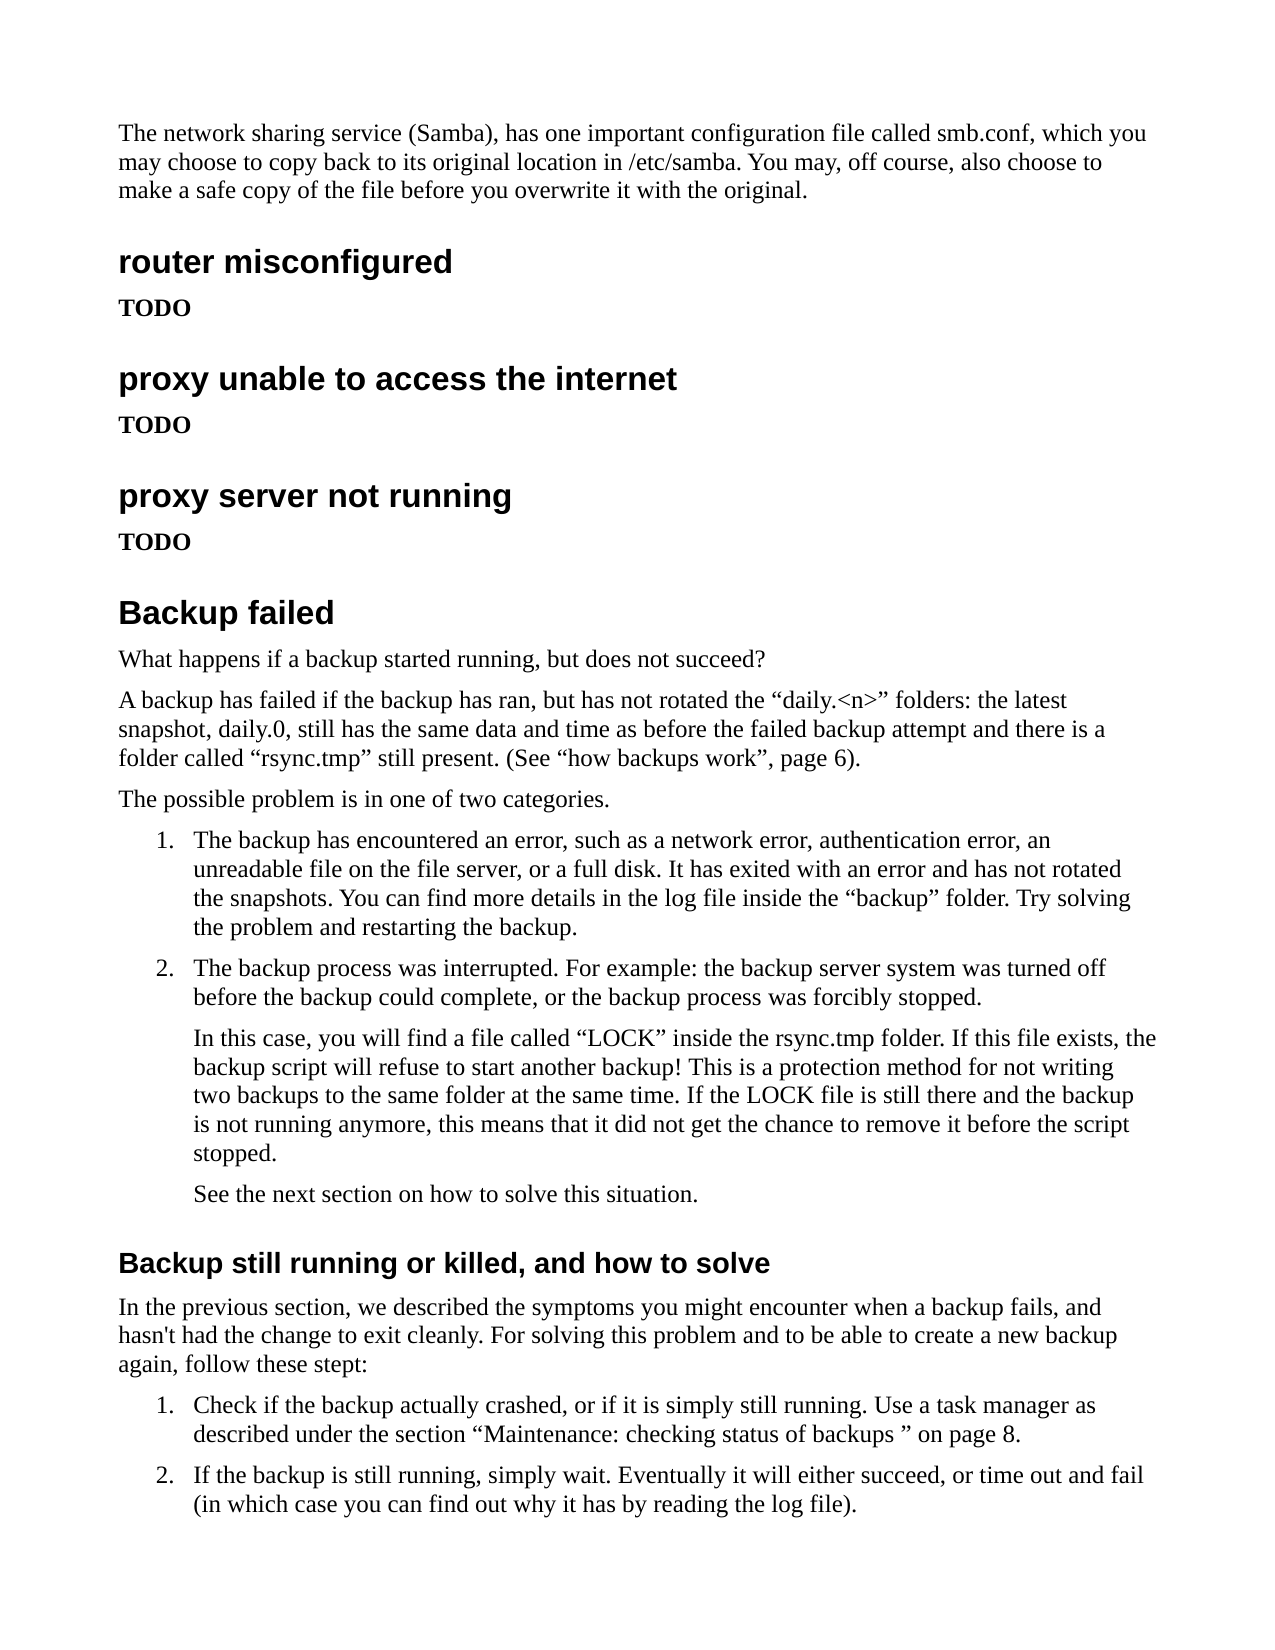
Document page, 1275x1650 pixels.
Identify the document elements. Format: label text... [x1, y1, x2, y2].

list Check if the backup actually crashed, or if it is simply still running. Use a task manager as described under the section “Maintenance: checking status of backups ” on page 8. [156, 1390, 1157, 1448]
text TODO [118, 293, 1157, 322]
subtitle proxy server not running [118, 476, 1157, 515]
text In the previous section, we described the symptoms you might encounter when a backup fails, and hasn't had the change to exit cleanly. For solving this problem and to be able to create a new backup again, follow these stept: [118, 1292, 1157, 1378]
text The possible problem is in one of two categories. [118, 784, 1157, 813]
list If the backup is still running, simply wait. Eventually it will either succeed, or time out and fail (in which case you can find out why it has by reading the log file). [156, 1460, 1157, 1518]
list See the next section on how to solve this situation. [156, 1179, 1157, 1208]
text What happens if a backup started running, but does not succeed? [118, 644, 1157, 673]
text A backup has failed if the backup has ran, but has not rotated the “daily.<n>” folders: the latest snapshot, daily.0, still has the same data and time as before the failed backup attempt and there is a folder called “rsync.tmp” still present. (See “how backups work”, page 6). [118, 686, 1157, 772]
subtitle Backup still running or killed, and how to solve [118, 1246, 1157, 1279]
text The network sharing service (Samba), has one important configuration file called smb.conf, which you may choose to copy back to its original location in /etc/samba. You may, off course, also choose to make a safe copy of the file before you overwrite it with the original. [118, 118, 1157, 204]
subtitle proxy unable to access the internet [118, 359, 1157, 397]
subtitle Backup failed [118, 593, 1157, 632]
subtitle router misconfigured [118, 242, 1157, 280]
list In this case, you will find a file called “LOCK” inside the rsync.tmp folder. If this file exists, the backup script will refuse to start another backup! This is a protection method for not writing two backups to the same folder at the same time. If the LOCK file is still there and the backup is not running anymore, this means that it did not get the chance to remove it before the script stopped. [156, 1023, 1157, 1167]
list The backup process was interrupted. For example: the backup server system was turned off before the backup could complete, or the backup process was forcibly stopped. [156, 953, 1157, 1011]
text TODO [118, 410, 1157, 439]
list The backup has encountered an error, such as a network error, authentication error, an unreadable file on the file server, or a full disk. It has exited with an error and has not rotated the snapshots. You can find more details in the log file inside the “backup” folder. Try solving the problem and restarting the backup. [156, 826, 1157, 941]
text TODO [118, 527, 1157, 556]
